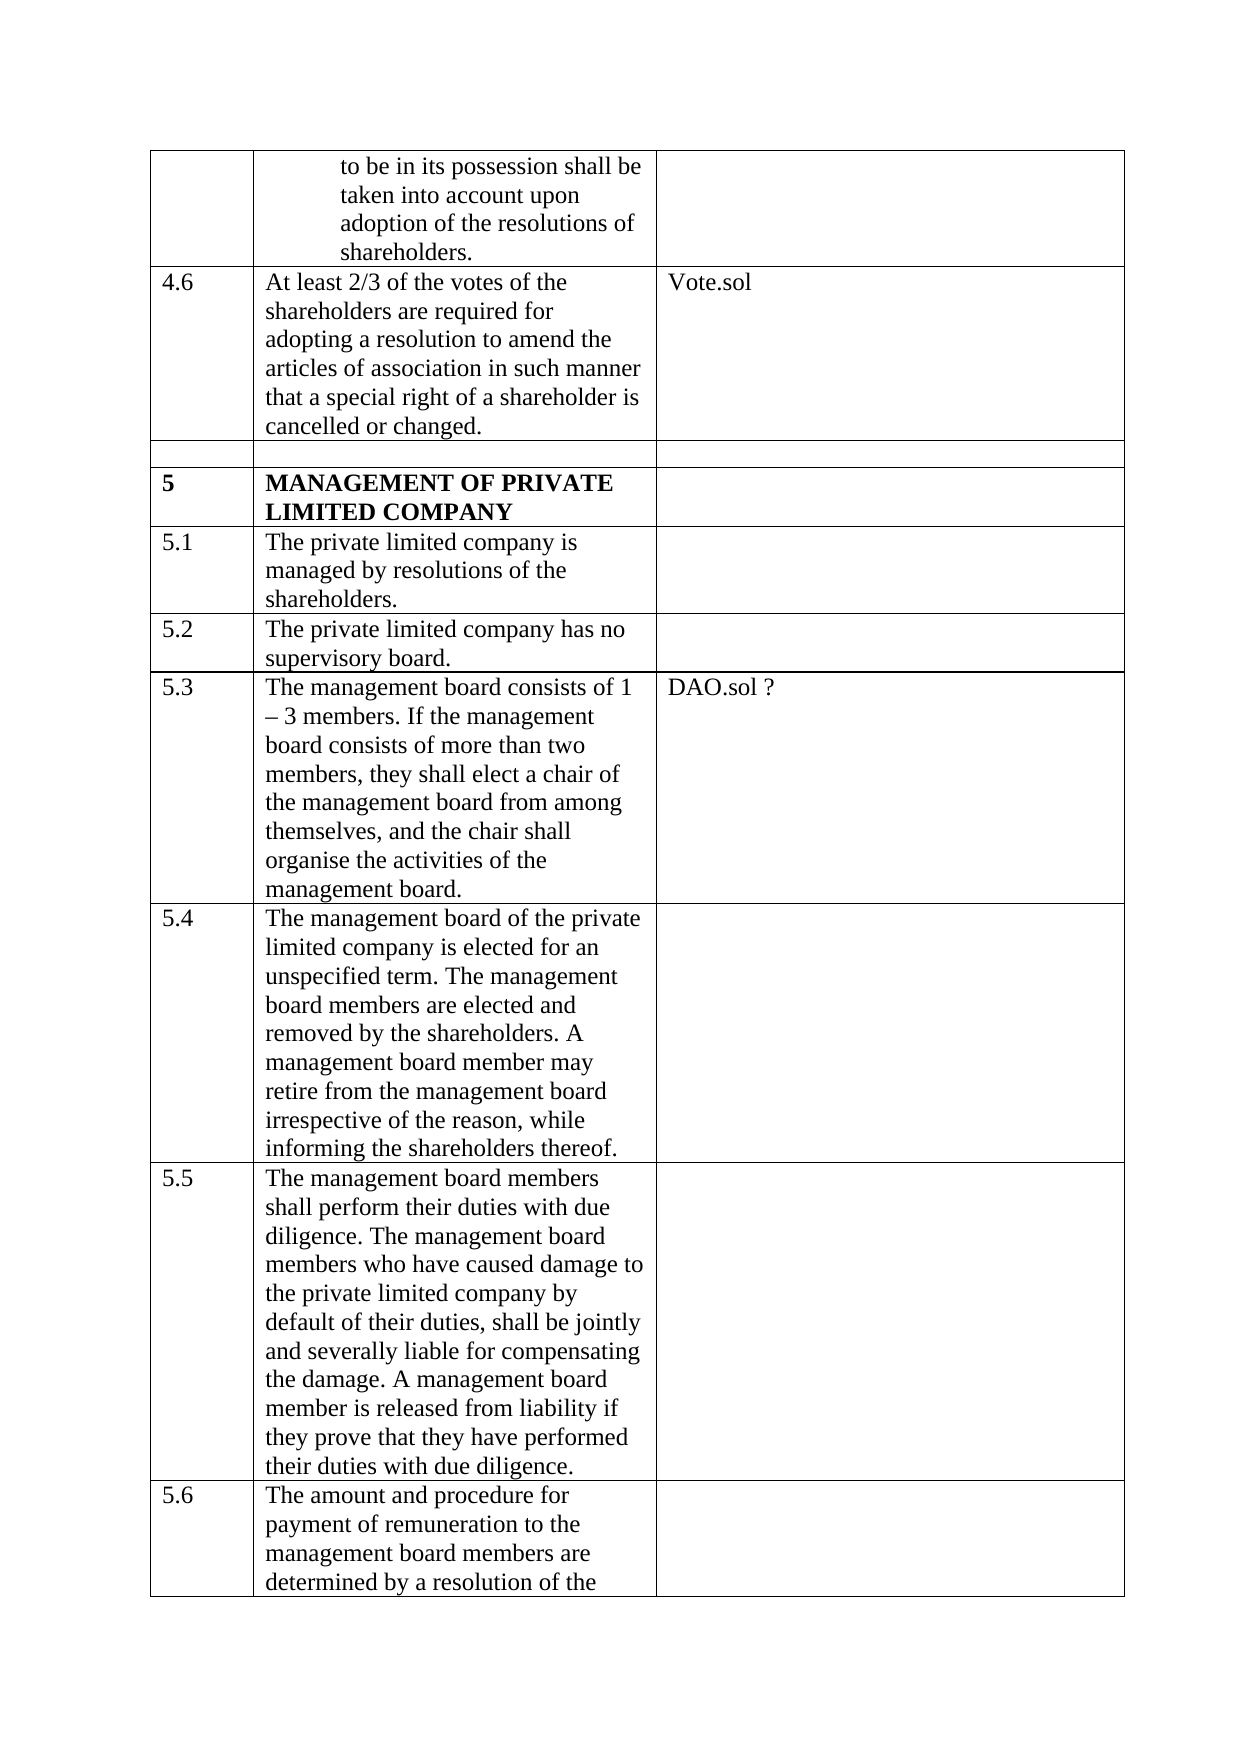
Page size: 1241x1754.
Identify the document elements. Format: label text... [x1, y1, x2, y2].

table_cell [151, 151, 253, 266]
table_cell to be in its possession shall be taken into account upon adoption of the resolutions of shareholders. [254, 151, 656, 266]
table_cell [657, 1163, 1124, 1479]
table_cell 5.6 [151, 1481, 253, 1596]
table_cell [657, 468, 1124, 526]
table_cell At least 2/3 of the votes of the shareholders are required for adopting a resolution to amend the articles of association in such manner that a special right of a shareholder is cancelled or changed. [254, 267, 656, 439]
table_cell 5.5 [151, 1163, 253, 1479]
table_cell 5.3 [151, 673, 253, 902]
table_cell [657, 441, 1124, 467]
table_cell The private limited company has no supervisory board. [254, 614, 656, 671]
table_cell The private limited company is managed by resolutions of the shareholders. [254, 527, 656, 613]
table_cell The management board members shall perform their duties with due diligence. The management board members who have caused damage to the private limited company by default of their duties, shall be jointly and severally liable for compensating the damage. A management board member is released from liability if they prove that they have performed their duties with due diligence. [254, 1163, 656, 1479]
table_cell [254, 441, 656, 467]
table_cell 4.6 [151, 267, 253, 439]
table_cell 5.4 [151, 904, 253, 1162]
table_cell 5.1 [151, 527, 253, 613]
table_cell [657, 904, 1124, 1162]
table_cell Vote.sol [657, 267, 1124, 439]
table_cell [657, 151, 1124, 266]
table_cell The amount and procedure for payment of remuneration to the management board members are determined by a resolution of the [254, 1481, 656, 1596]
table_cell [657, 527, 1124, 613]
table_cell 5 [151, 468, 253, 526]
table_cell 5.2 [151, 614, 253, 671]
table_cell [657, 614, 1124, 671]
table_cell MANAGEMENT OF PRIVATE LIMITED COMPANY [254, 468, 656, 526]
table_cell DAO.sol ? [657, 673, 1124, 902]
table_cell [151, 441, 253, 467]
table_cell The management board consists of 1 – 3 members. If the management board consists of more than two members, they shall elect a chair of the management board from among themselves, and the chair shall organise the activities of the management board. [254, 673, 656, 902]
table_cell The management board of the private limited company is elected for an unspecified term. The management board members are elected and removed by the shareholders. A management board member may retire from the management board irrespective of the reason, while informing the shareholders thereof. [254, 904, 656, 1162]
table_cell [657, 1481, 1124, 1596]
